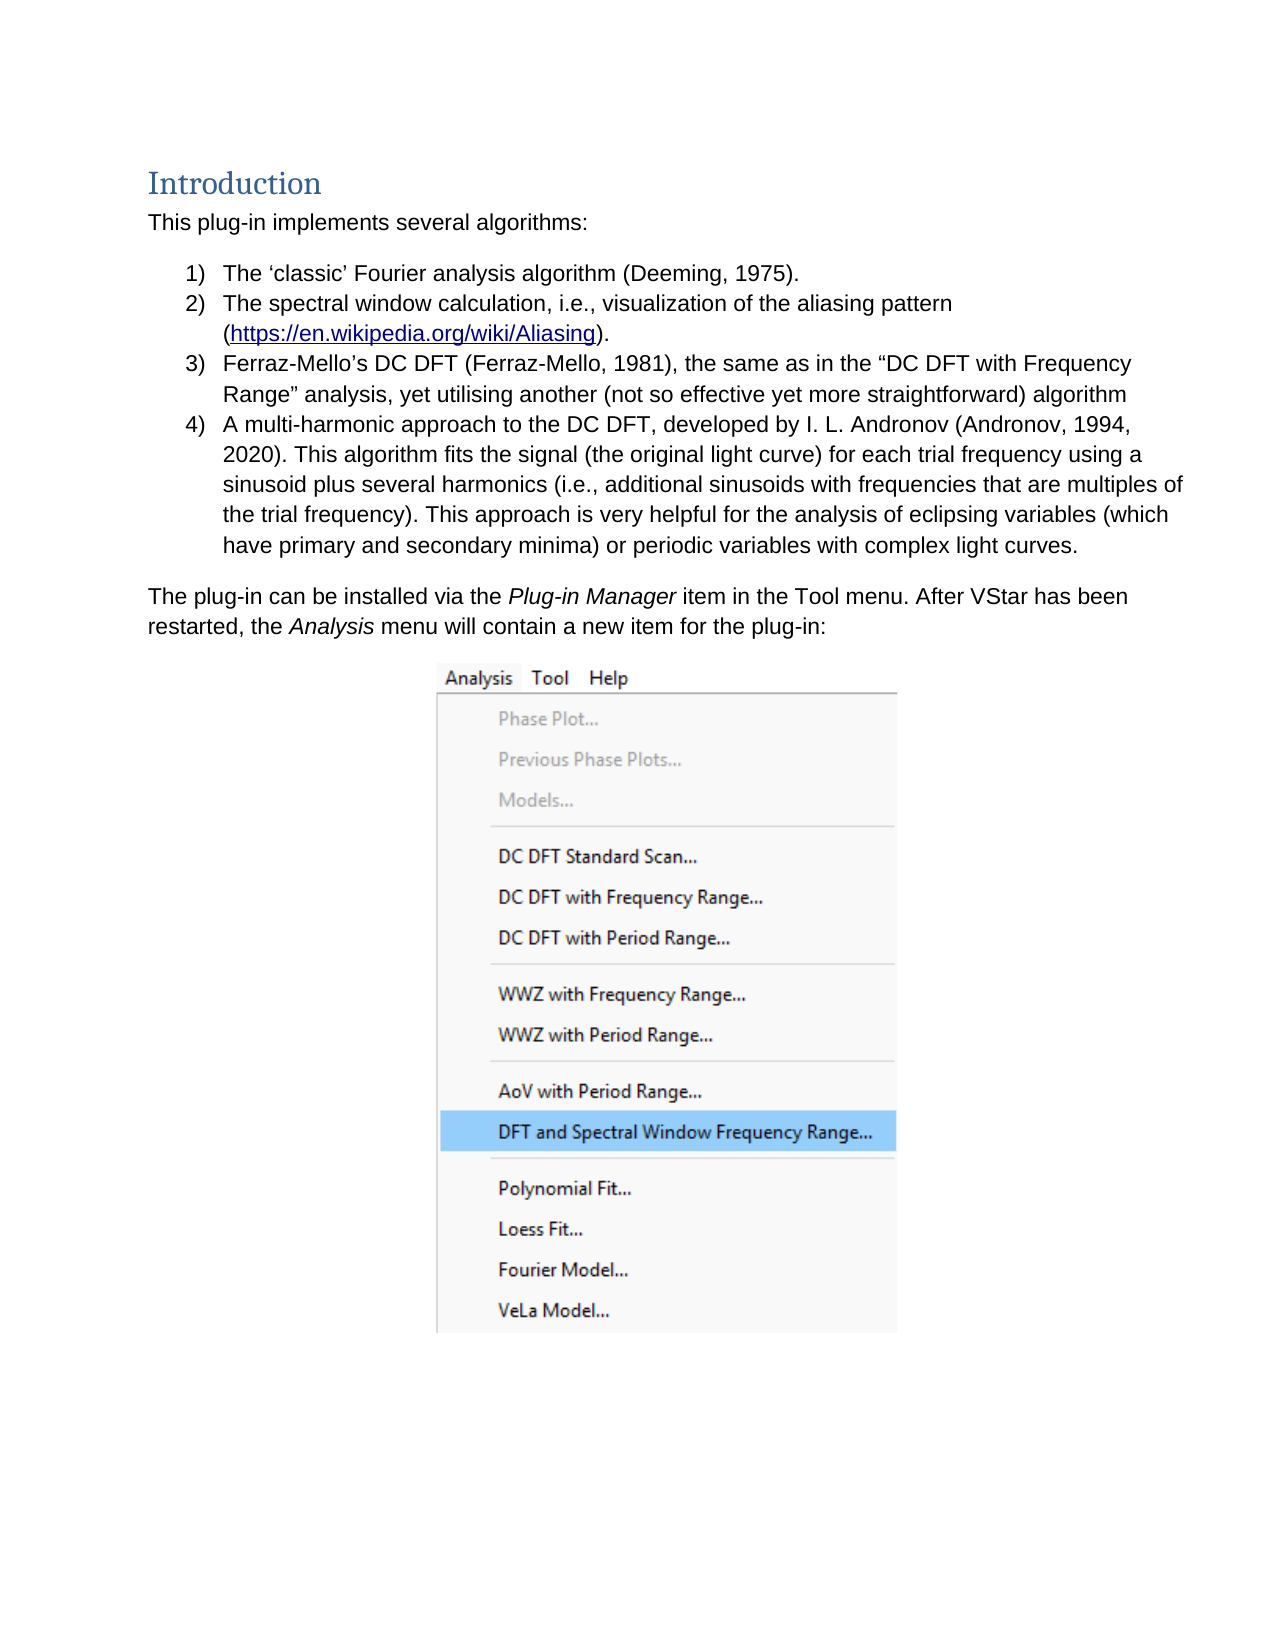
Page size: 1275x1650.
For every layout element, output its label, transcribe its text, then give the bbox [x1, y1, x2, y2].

list A multi-harmonic approach to the DC DFT, developed by I. L. Andronov (Andronov, 1994, 2020). This algorithm fits the signal (the original light curve) for each trial frequency using a sinusoid plus several harmonics (i.e., additional sinusoids with frequencies that are multiples of the trial frequency). This approach is very helpful for the analysis of eclipsing variables (which have primary and secondary minima) or periodic variables with complex light curves. [185, 411, 1186, 558]
list The spectral window calculation, i.e., visualization of the aliasing pattern (https://en.wikipedia.org/wiki/Aliasing). [185, 290, 1186, 346]
list The ‘classic’ Fourier analysis algorithm (Deeming, 1975). [185, 260, 1186, 286]
text The plug-in can be installed via the Plug-in Manager item in the Tool menu. After VStar has been restarted, the Analysis menu will contain a new item for the plug-in: [148, 583, 1186, 639]
text This plug-in implements several algorithms: [148, 209, 1186, 235]
subtitle Introduction [148, 164, 1186, 203]
list Ferraz-Mello’s DC DFT (Ferraz-Mello, 1981), the same as in the “DC DFT with Frequency Range” analysis, yet utilising another (not so effective yet more straightforward) algorithm [185, 350, 1186, 407]
